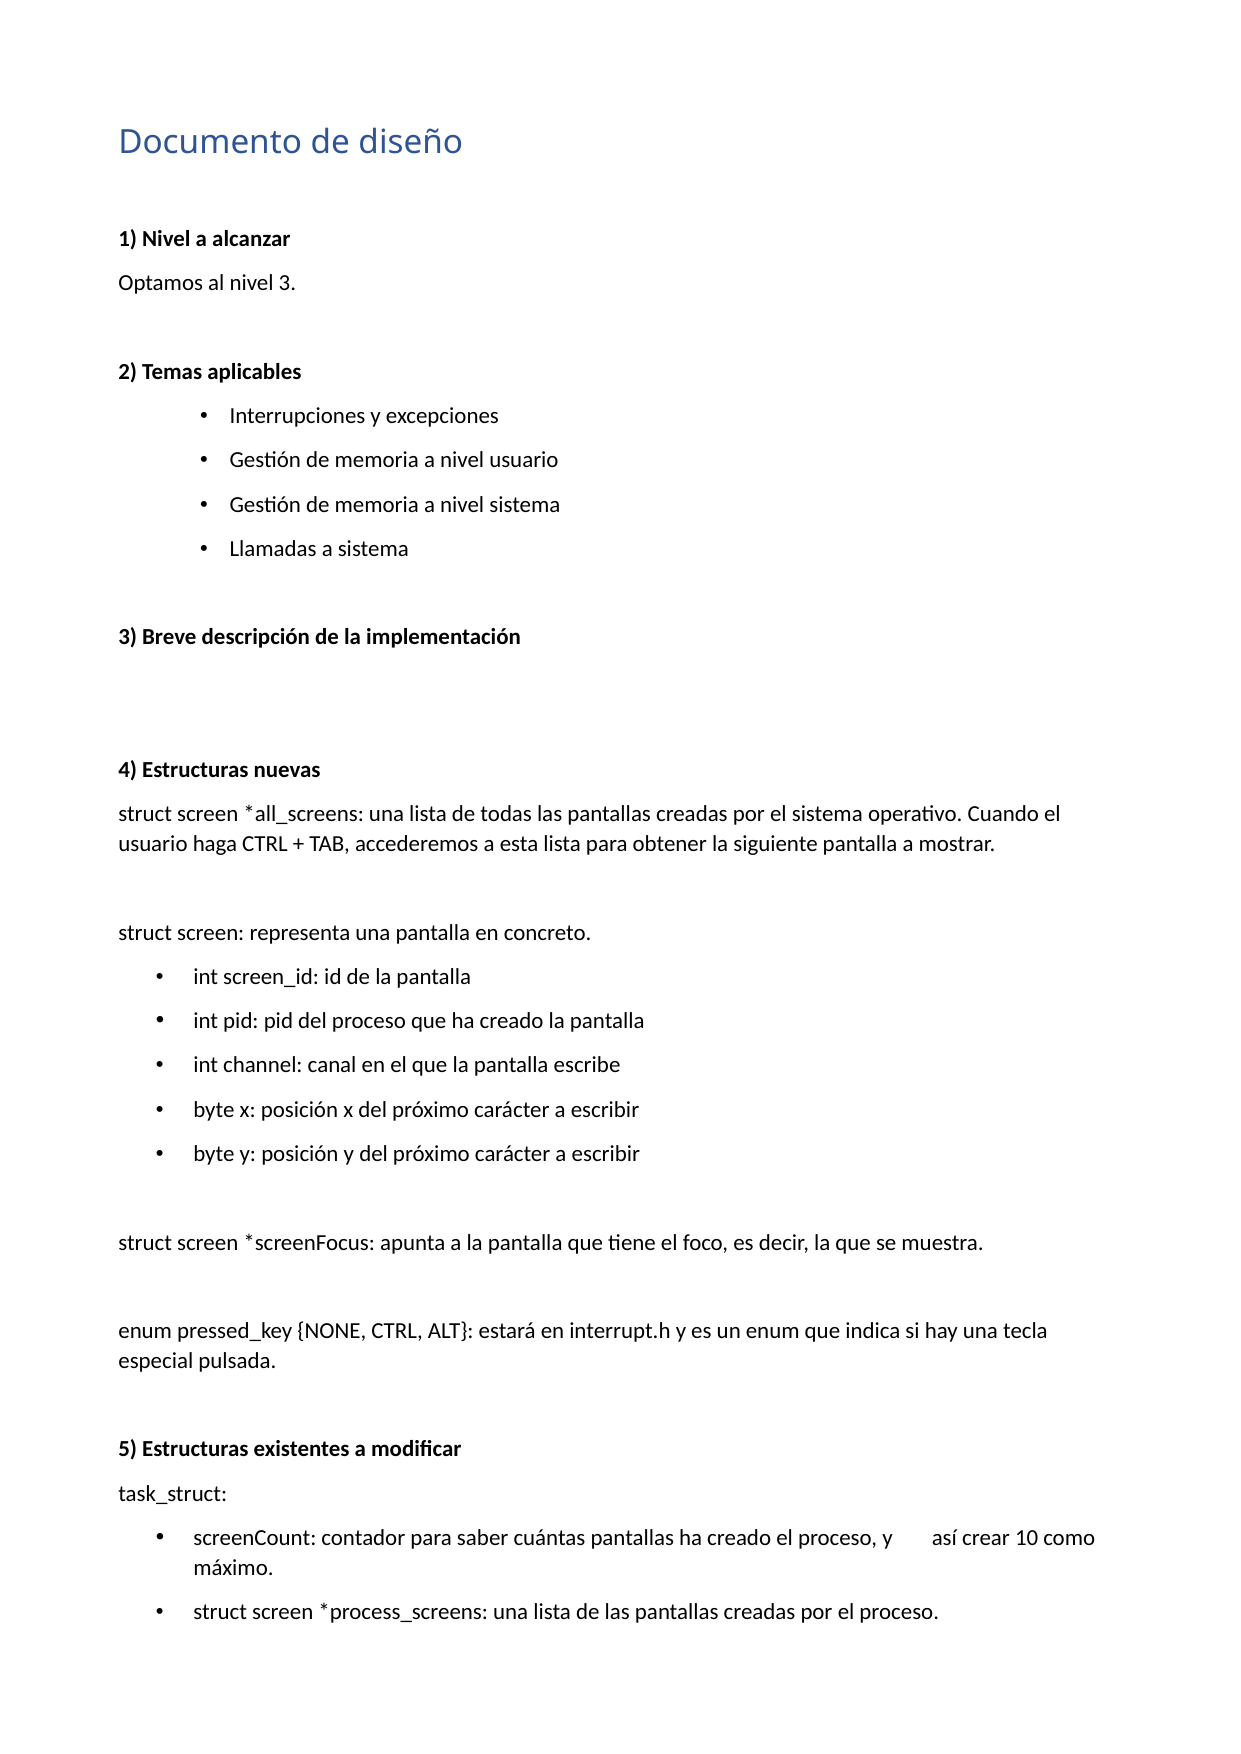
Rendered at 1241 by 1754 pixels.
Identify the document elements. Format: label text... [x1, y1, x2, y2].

list Gestión de memoria a nivel usuario [200, 444, 1122, 473]
list byte x: posición x del próximo carácter a escribir [156, 1093, 1122, 1123]
text struct screen: representa una pantalla en concreto. [118, 916, 1122, 946]
text enum pressed_key {NONE, CTRL, ALT}: estará en interrupt.h y es un enum que indica si hay una tecla especial pulsada. [118, 1314, 1122, 1374]
text Documento de diseño [118, 118, 1122, 163]
list struct screen *process_screens: una lista de las pantallas creadas por el proceso. [156, 1595, 1122, 1625]
text 5) Estructuras existentes a modificar [118, 1433, 1122, 1462]
text 2) Temas aplicables [118, 355, 1122, 385]
list screenCount: contador para saber cuántas pantallas ha creado el proceso, y así crear 10 como máximo. [156, 1521, 1122, 1581]
list int screen_id: id de la pantalla [156, 960, 1122, 990]
list Interrupciones y excepciones [200, 399, 1122, 429]
text 1) Nivel a alcanzar [118, 222, 1122, 252]
list byte y: posición y del próximo carácter a escribir [156, 1137, 1122, 1167]
text struct screen *screenFocus: apunta a la pantalla que tiene el foco, es decir, la que se muestra. [118, 1226, 1122, 1256]
list Llamadas a sistema [200, 532, 1122, 562]
text struct screen *all_screens: una lista de todas las pantallas creadas por el sistema operativo. Cuando el usuario haga CTRL + TAB, accederemos a esta lista para obtener la siguiente pantalla a mostrar. [118, 798, 1122, 857]
text task_struct: [118, 1477, 1122, 1507]
list Gestión de memoria a nivel sistema [200, 488, 1122, 518]
text 3) Breve descripción de la implementación [118, 621, 1122, 651]
text Optamos al nivel 3. [118, 267, 1122, 296]
list int pid: pid del proceso que ha creado la pantalla [156, 1005, 1122, 1034]
text 4) Estructuras nuevas [118, 754, 1122, 783]
list int channel: canal en el que la pantalla escribe [156, 1049, 1122, 1079]
